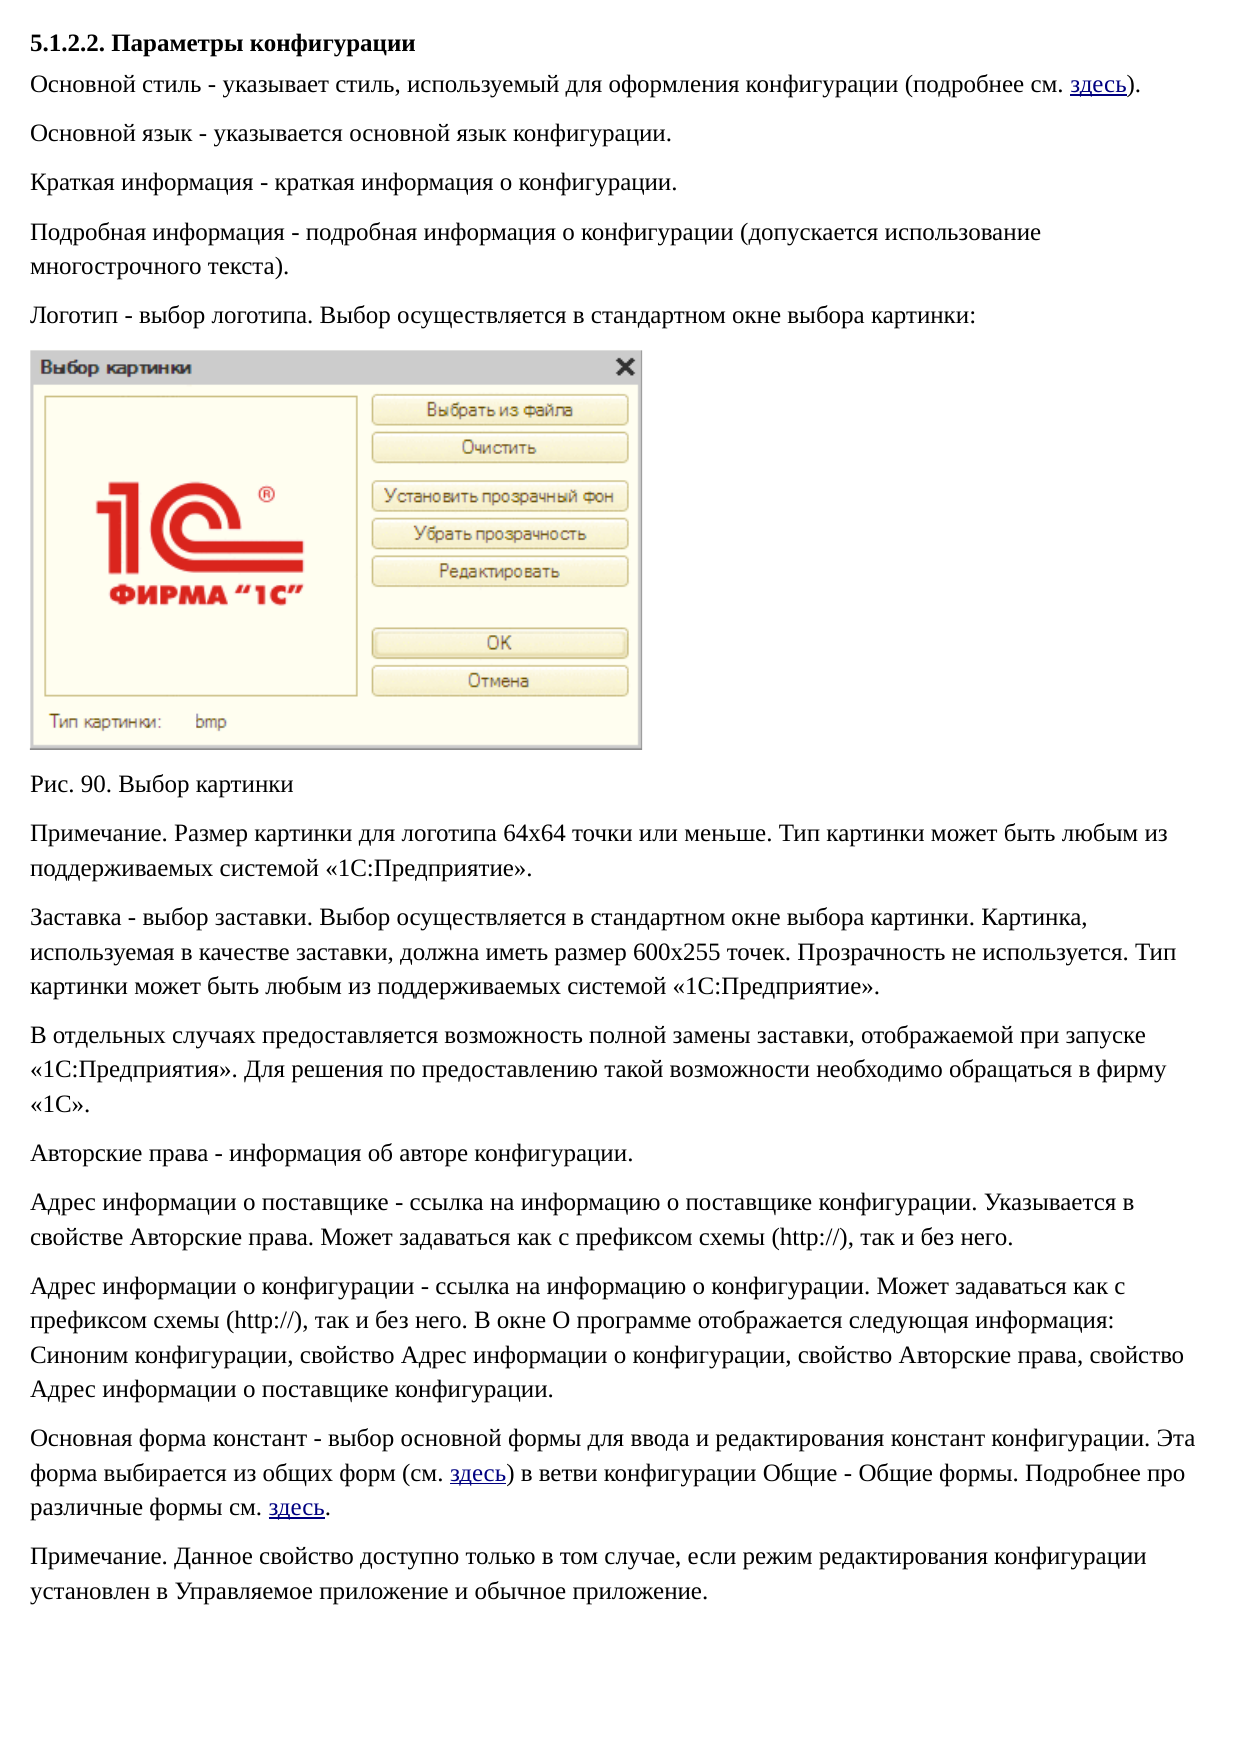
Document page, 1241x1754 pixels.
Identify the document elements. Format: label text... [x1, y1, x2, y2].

picture [29, 349, 643, 750]
text Рис. 90. Выбор картинки [30, 769, 1211, 798]
text Основной язык ‑ указывается основной язык конфигурации. [30, 118, 1211, 147]
text Примечание. Данное свойство доступно только в том случае, если режим редактирования конфигурации установлен в Управляемое приложение и обычное приложение. [30, 1541, 1211, 1604]
subtitle 5.1.2.2. Параметры конфигурации [30, 28, 1211, 57]
text Адрес информации о поставщике ‑ ссылка на информацию о поставщике конфигурации. Указывается в свойстве Авторские права. Может задаваться как с префиксом схемы (http://), так и без него. [30, 1187, 1211, 1250]
text В отдельных случаях предоставляется возможность полной замены заставки, отображаемой при запуске «1С:Предприятия». Для решения по предоставлению такой возможности необходимо обращаться в фирму «1С». [30, 1020, 1211, 1118]
text Примечание. Размер картинки для логотипа 64х64 точки или меньше. Тип картинки может быть любым из поддерживаемых системой «1С:Предприятие». [30, 818, 1211, 882]
text Основной стиль ‑ указывает стиль, используемый для оформления конфигурации (подробнее см. здесь). [30, 69, 1211, 98]
text Заставка ‑ выбор заставки. Выбор осуществляется в стандартном окне выбора картинки. Картинка, используемая в качестве заставки, должна иметь размер 600x255 точек. Прозрачность не используется. Тип картинки может быть любым из поддерживаемых системой «1С:Предприятие». [30, 902, 1211, 1000]
text Краткая информация ‑ краткая информация о конфигурации. [30, 167, 1211, 196]
text Основная форма констант ‑ выбор основной формы для ввода и редактирования констант конфигурации. Эта форма выбирается из общих форм (см. здесь) в ветви конфигурации Общие ‑ Общие формы. Подробнее про различные формы см. здесь. [30, 1423, 1211, 1521]
text Авторские права ‑ информация об авторе конфигурации. [30, 1138, 1211, 1167]
text Адрес информации о конфигурации ‑ ссылка на информацию о конфигурации. Может задаваться как с префиксом схемы (http://), так и без него. В окне О программе отображается следующая информация: Синоним конфигурации, свойство Адрес информации о конфигурации, свойство Авторские права, свойство Адрес информации о поставщике конфигурации. [30, 1271, 1211, 1403]
text Логотип ‑ выбор логотипа. Выбор осуществляется в стандартном окне выбора картинки: [30, 300, 1211, 329]
text Подробная информация ‑ подробная информация о конфигурации (допускается использование многострочного текста). [30, 217, 1211, 280]
